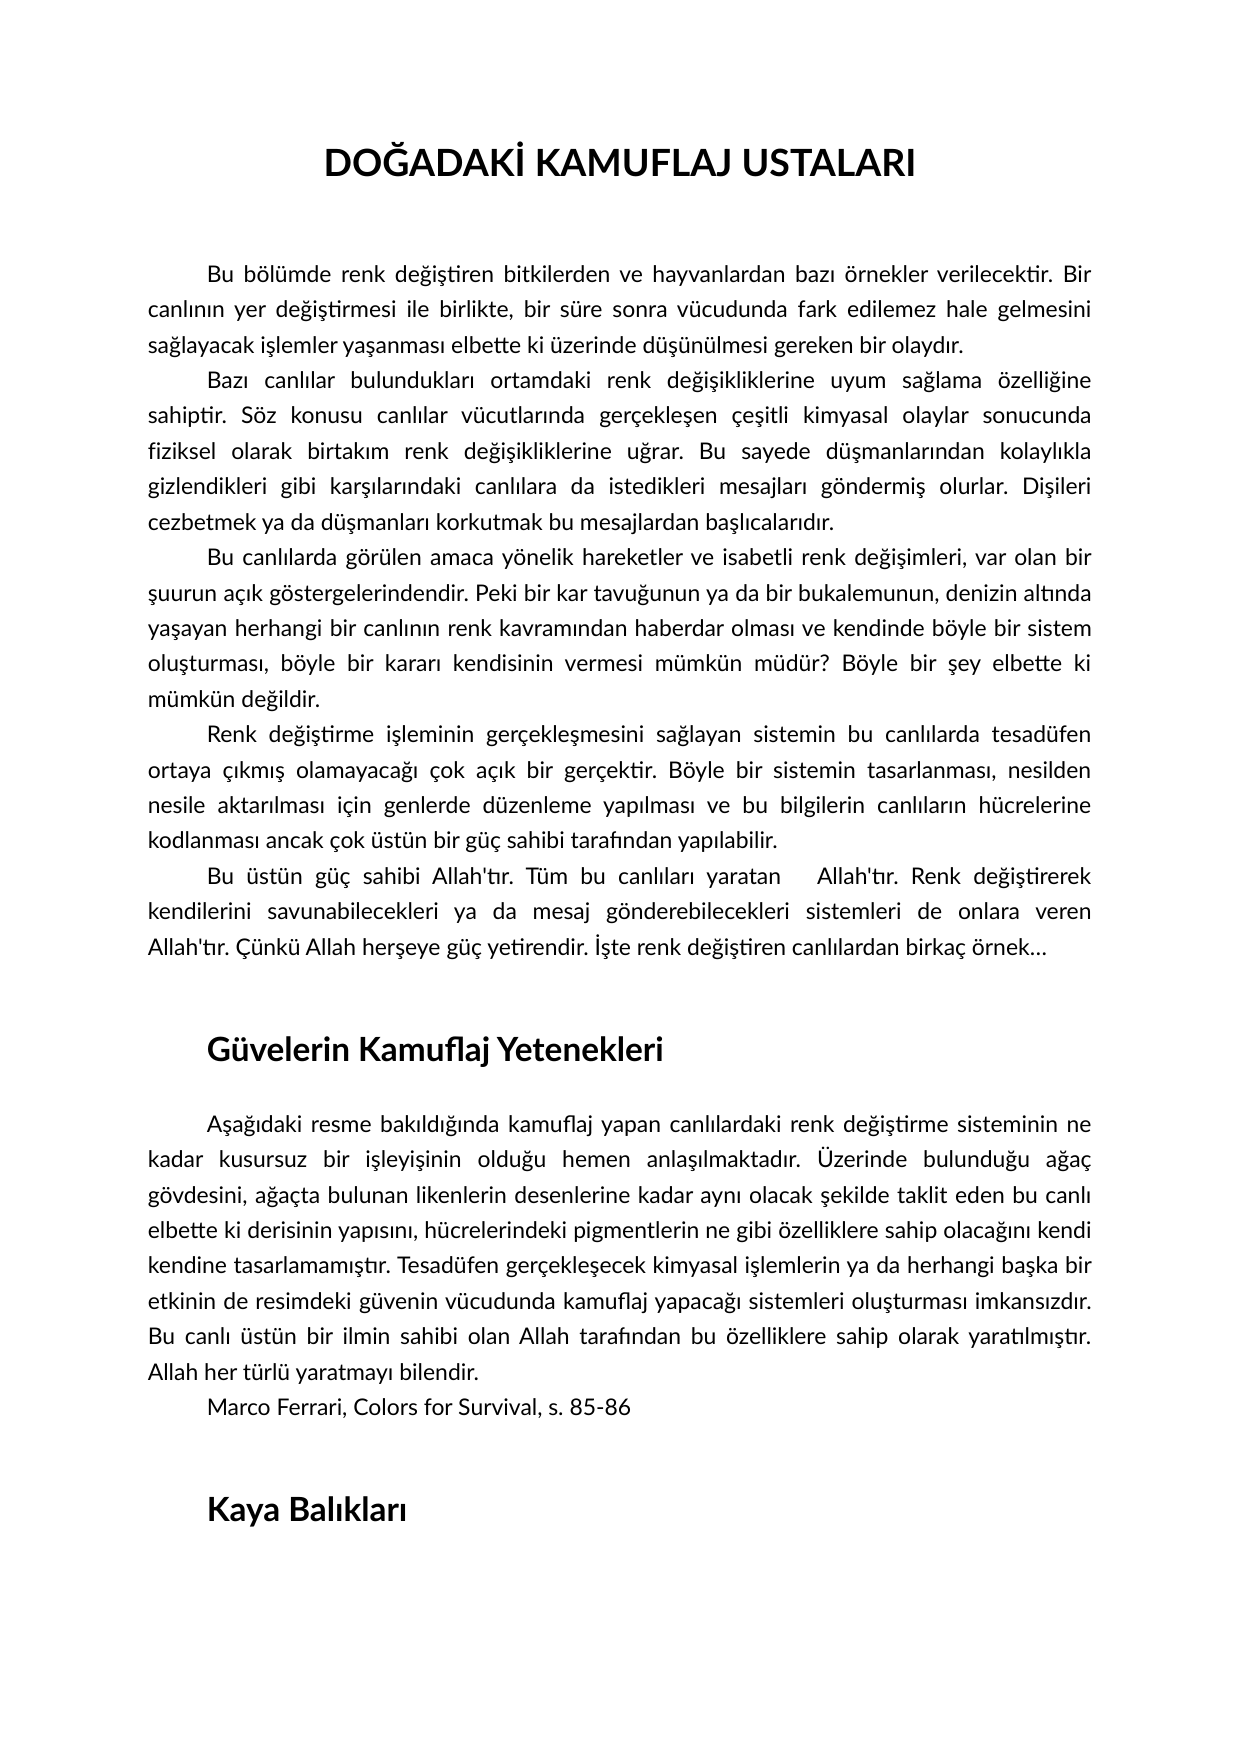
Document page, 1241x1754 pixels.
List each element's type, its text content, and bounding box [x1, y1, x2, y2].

text DOĞADAKİ KAMUFLAJ USTALARI [148, 148, 1093, 183]
text Bazı canlılar bulundukları ortamdaki renk değişikliklerine uyum sağlama özelliğine sahiptir. Söz konusu canlılar vücutlarında gerçekleşen çeşitli kimyasal olaylar sonucunda fiziksel olarak birtakım renk değişikliklerine uğrar. Bu sayede düşmanlarından kolaylıkla gizlendikleri gibi karşılarındaki canlılara da istedikleri mesajları göndermiş olurlar. Dişileri cezbetmek ya da düşmanları korkutmak bu mesajlardan başlıcalarıdır. [148, 360, 1093, 537]
text Bu canlılarda görülen amaca yönelik hareketler ve isabetli renk değişimleri, var olan bir şuurun açık göstergelerindendir. Peki bir kar tavuğunun ya da bir bukalemunun, denizin altında yaşayan herhangi bir canlının renk kavramından haberdar olması ve kendinde böyle bir sistem oluşturması, böyle bir kararı kendisinin vermesi mümkün müdür? Böyle bir şey elbette ki mümkün değildir. [148, 537, 1093, 714]
text Marco Ferrari, Colors for Survival, s. 85-86 [148, 1387, 1093, 1423]
subtitle Güvelerin Kamuflaj Yetenekleri [148, 1033, 1093, 1068]
text Bu bölümde renk değiştiren bitkilerden ve hayvanlardan bazı örnekler verilecektir. Bir canlının yer değiştirmesi ile birlikte, bir süre sonra vücudunda fark edilemez hale gelmesini sağlayacak işlemler yaşanması elbette ki üzerinde düşünülmesi gereken bir olaydır. [148, 254, 1093, 360]
text Bu üstün güç sahibi Allah'tır. Tüm bu canlıları yaratan Allah'tır. Renk değiştirerek kendilerini savunabilecekleri ya da mesaj gönderebilecekleri sistemleri de onlara veren Allah'tır. Çünkü Allah herşeye güç yetirendir. İşte renk değiştiren canlılardan birkaç örnek… [148, 856, 1093, 962]
text Aşağıdaki resme bakıldığında kamuflaj yapan canlılardaki renk değiştirme sisteminin ne kadar kusursuz bir işleyişinin olduğu hemen anlaşılmaktadır. Üzerinde bulunduğu ağaç gövdesini, ağaçta bulunan likenlerin desenlerine kadar aynı olacak şekilde taklit eden bu canlı elbette ki derisinin yapısını, hücrelerindeki pigmentlerin ne gibi özelliklere sahip olacağını kendi kendine tasarlamamıştır. Tesadüfen gerçekleşecek kimyasal işlemlerin ya da herhangi başka bir etkinin de resimdeki güvenin vücudunda kamuflaj yapacağı sistemleri oluşturması imkansızdır. Bu canlı üstün bir ilmin sahibi olan Allah tarafından bu özelliklere sahip olarak yaratılmıştır. Allah her türlü yaratmayı bilendir. [148, 1104, 1093, 1387]
subtitle Kaya Balıkları [148, 1493, 1093, 1529]
text Renk değiştirme işleminin gerçekleşmesini sağlayan sistemin bu canlılarda tesadüfen ortaya çıkmış olamayacağı çok açık bir gerçektir. Böyle bir sistemin tasarlanması, nesilden nesile aktarılması için genlerde düzenleme yapılması ve bu bilgilerin canlıların hücrelerine kodlanması ancak çok üstün bir güç sahibi tarafından yapılabilir. [148, 714, 1093, 856]
